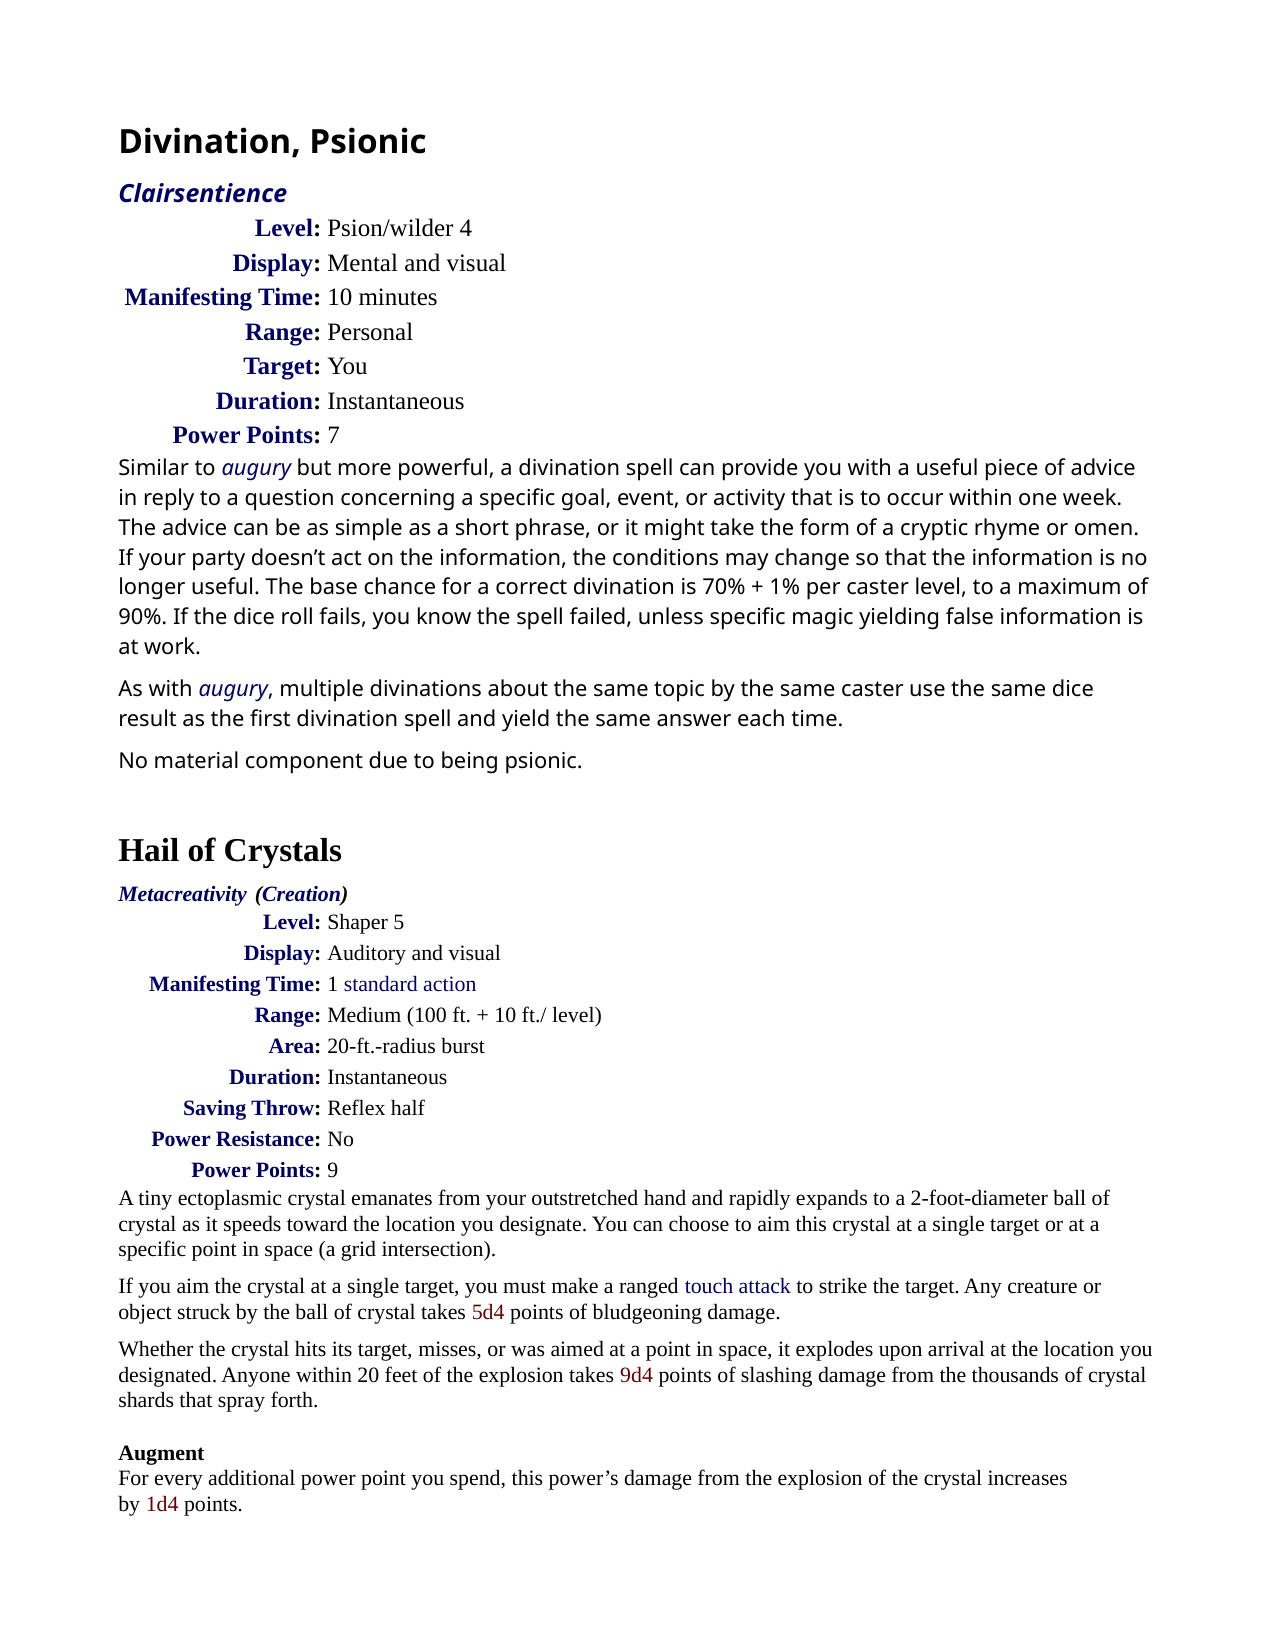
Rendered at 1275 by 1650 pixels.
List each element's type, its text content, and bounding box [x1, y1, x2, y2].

table_header Shaper 5 [324, 906, 641, 937]
table_cell Range: [118, 999, 324, 1030]
table_header Level: [118, 210, 324, 245]
table_cell Reflex half [324, 1092, 641, 1123]
text Whether the crystal hits its target, misses, or was aimed at a point in space, it explodes upon arrival at the location you designated. Anyone within 20 feet of the explosion takes 9d4 points of slashing damage from the thousands of crystal shards that spray forth. [118, 1336, 1157, 1412]
table_cell 9 [324, 1154, 641, 1185]
text Similar to augury but more powerful, a divination spell can provide you with a useful piece of advice in reply to a question concerning a specific goal, event, or activity that is to occur within one week. The advice can be as simple as a short phrase, or it might take the form of a cryptic rhyme or omen. If your party doesn’t act on the information, the conditions may change so that the information is no longer useful. The base chance for a correct divination is 70% + 1% per caster level, to a maximum of 90%. If the dice roll fails, you know the spell failed, unless specific magic yielding false information is at work. [118, 452, 1157, 661]
table_cell Personal [324, 314, 509, 348]
table_cell Auditory and visual [324, 937, 641, 968]
table_cell 1 standard action [324, 968, 641, 999]
table_cell Power Points: [118, 418, 324, 452]
table_cell Area: [118, 1030, 324, 1061]
table_cell Power Resistance: [118, 1123, 324, 1154]
table_header Level: [118, 906, 324, 937]
table_cell No [324, 1123, 641, 1154]
subtitle Metacreativity (Creation) [118, 881, 1157, 906]
table_cell Manifesting Time: [118, 968, 324, 999]
table_cell Instantaneous [324, 383, 509, 418]
table_cell Duration: [118, 1061, 324, 1092]
table_cell Power Points: [118, 1154, 324, 1185]
table_cell Medium (100 ft. + 10 ft./ level) [324, 999, 641, 1030]
subtitle Divination, Psionic [118, 118, 1157, 163]
subtitle Augment [118, 1440, 1157, 1465]
text As with augury, multiple divinations about the same topic by the same caster use the same dice result as the first divination spell and yield the same answer each time. [118, 673, 1157, 733]
table_cell Display: [118, 937, 324, 968]
table_cell Target: [118, 349, 324, 383]
text No material component due to being psionic. [118, 745, 1157, 775]
subtitle Hail of Crystals [118, 830, 1157, 868]
table_cell Saving Throw: [118, 1092, 324, 1123]
text A tiny ectoplasmic crystal emanates from your outstretched hand and rapidly expands to a 2-foot-diameter ball of crystal as it speeds toward the location you designate. You can choose to aim this crystal at a single target or at a specific point in space (a grid intersection). [118, 1185, 1157, 1261]
text If you aim the crystal at a single target, you must make a ranged touch attack to strike the target. Any creature or object struck by the ball of crystal takes 5d4 points of bludgeoning damage. [118, 1273, 1157, 1324]
subtitle Clairsentience [118, 176, 1157, 210]
table_cell Instantaneous [324, 1061, 641, 1092]
table_cell Manifesting Time: [118, 279, 324, 314]
table_cell Duration: [118, 383, 324, 418]
table_header Psion/wilder 4 [324, 210, 509, 245]
table_cell Mental and visual [324, 245, 509, 279]
table_cell You [324, 349, 509, 383]
table_cell 7 [324, 418, 509, 452]
table_cell Display: [118, 245, 324, 279]
table_cell 10 minutes [324, 279, 509, 314]
text For every additional power point you spend, this power’s damage from the explosion of the crystal increases by 1d4 points. [118, 1465, 1157, 1516]
table_cell Range: [118, 314, 324, 348]
table_cell 20-ft.-radius burst [324, 1030, 641, 1061]
